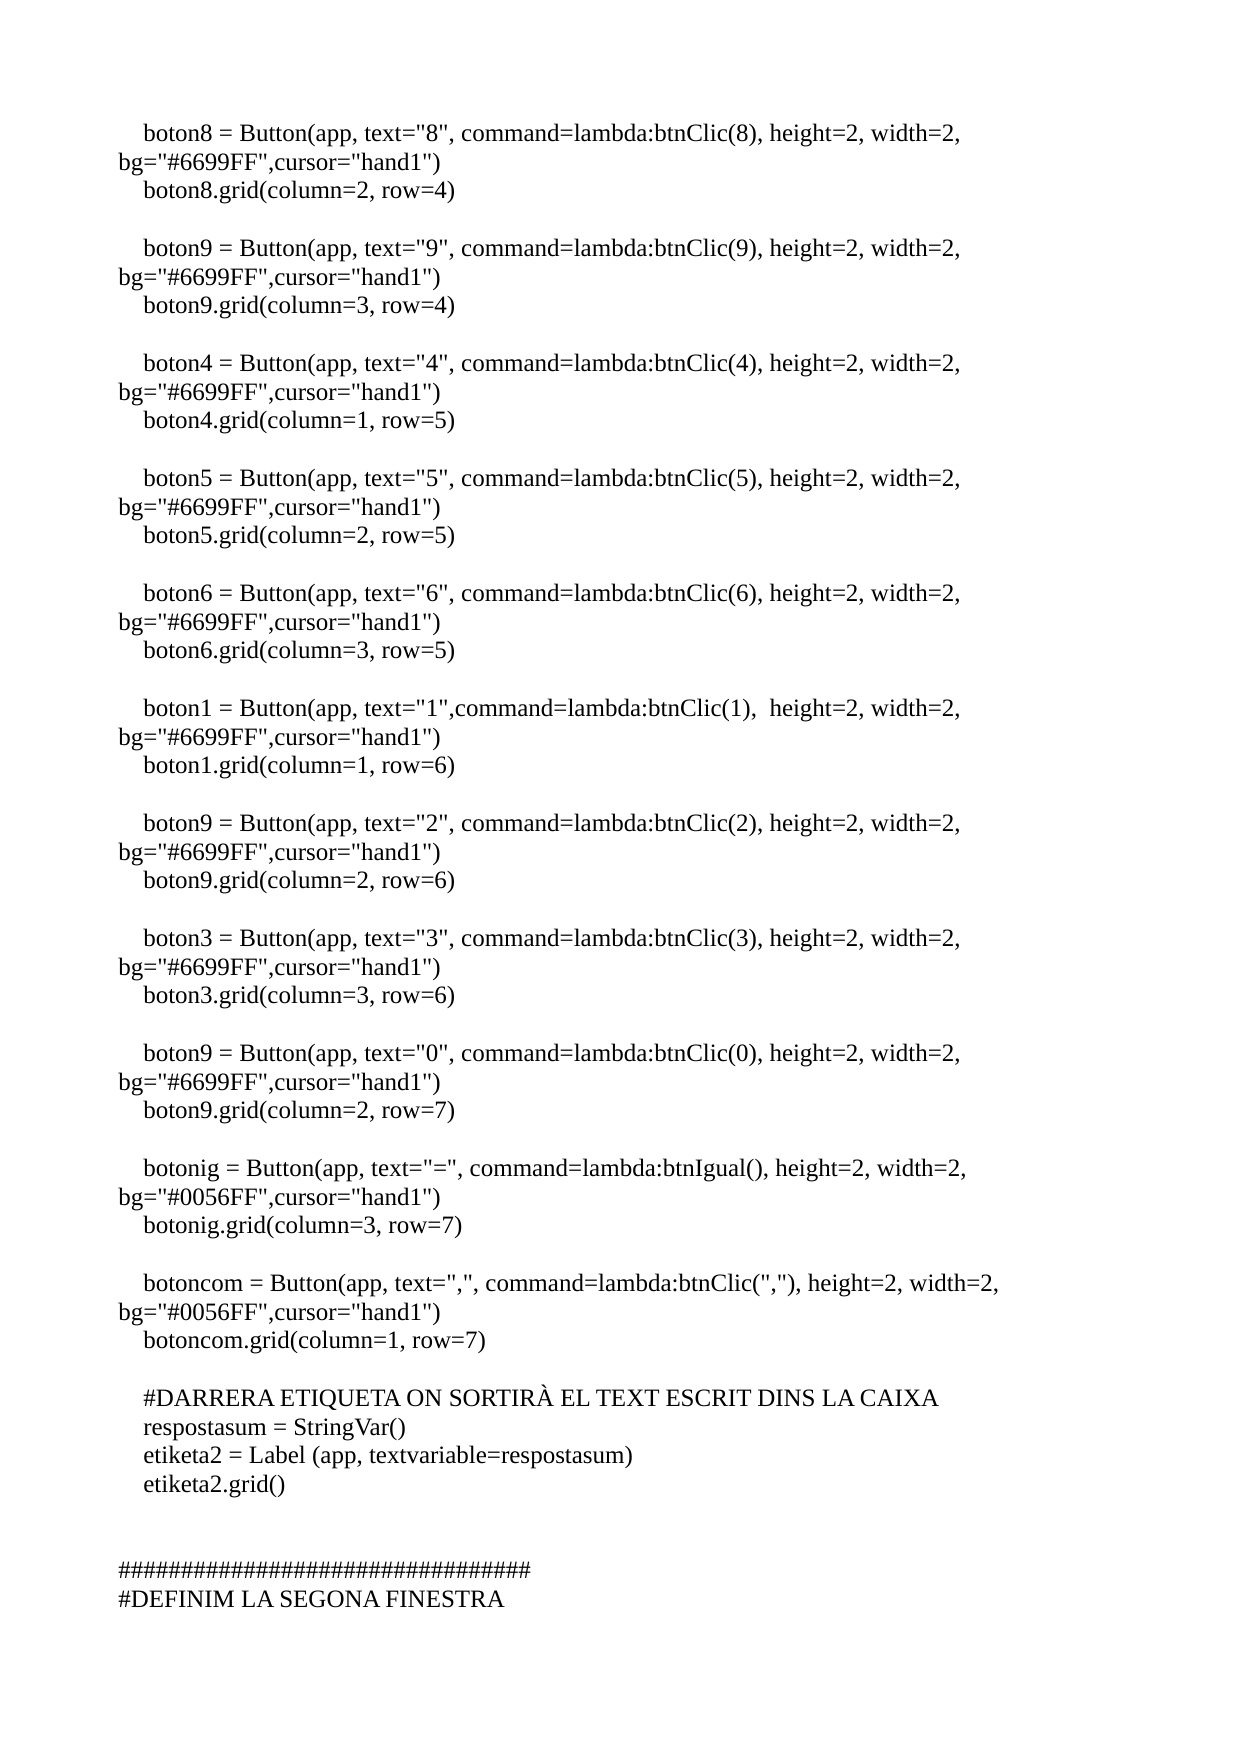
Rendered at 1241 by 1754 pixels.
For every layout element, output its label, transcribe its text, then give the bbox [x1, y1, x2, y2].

text botonig = Button(app, text="=", command=lambda:btnIgual(), height=2, width=2, bg="#0056FF",cursor="hand1") [118, 1153, 1122, 1211]
text #DEFINIM LA SEGONA FINESTRA [118, 1584, 1122, 1613]
text boton9.grid(column=2, row=7) [118, 1096, 1122, 1124]
text boton5 = Button(app, text="5", command=lambda:btnClic(5), height=2, width=2, bg="#6699FF",cursor="hand1") [118, 463, 1122, 521]
text boton6.grid(column=3, row=5) [118, 636, 1122, 664]
text boton5.grid(column=2, row=5) [118, 521, 1122, 549]
text botoncom = Button(app, text=",", command=lambda:btnClic(","), height=2, width=2, bg="#0056FF",cursor="hand1") [118, 1268, 1122, 1326]
text boton8.grid(column=2, row=4) [118, 176, 1122, 204]
text botonig.grid(column=3, row=7) [118, 1211, 1122, 1239]
text boton6 = Button(app, text="6", command=lambda:btnClic(6), height=2, width=2, bg="#6699FF",cursor="hand1") [118, 578, 1122, 636]
text ################################# [118, 1556, 1122, 1584]
text boton1.grid(column=1, row=6) [118, 751, 1122, 779]
text boton4.grid(column=1, row=5) [118, 406, 1122, 434]
text boton4 = Button(app, text="4", command=lambda:btnClic(4), height=2, width=2, bg="#6699FF",cursor="hand1") [118, 348, 1122, 406]
text boton9 = Button(app, text="2", command=lambda:btnClic(2), height=2, width=2, bg="#6699FF",cursor="hand1") [118, 808, 1122, 866]
text etiketa2 = Label (app, textvariable=respostasum) [118, 1441, 1122, 1469]
text boton9 = Button(app, text="0", command=lambda:btnClic(0), height=2, width=2, bg="#6699FF",cursor="hand1") [118, 1038, 1122, 1096]
text botoncom.grid(column=1, row=7) [118, 1326, 1122, 1354]
text boton8 = Button(app, text="8", command=lambda:btnClic(8), height=2, width=2, bg="#6699FF",cursor="hand1") [118, 118, 1122, 176]
text boton9 = Button(app, text="9", command=lambda:btnClic(9), height=2, width=2, bg="#6699FF",cursor="hand1") [118, 233, 1122, 291]
text boton3 = Button(app, text="3", command=lambda:btnClic(3), height=2, width=2, bg="#6699FF",cursor="hand1") [118, 923, 1122, 981]
text boton9.grid(column=3, row=4) [118, 291, 1122, 319]
text respostasum = StringVar() [118, 1412, 1122, 1441]
text boton1 = Button(app, text="1",command=lambda:btnClic(1), height=2, width=2, bg="#6699FF",cursor="hand1") [118, 693, 1122, 751]
text boton9.grid(column=2, row=6) [118, 866, 1122, 894]
text #DARRERA ETIQUETA ON SORTIRÀ EL TEXT ESCRIT DINS LA CAIXA [118, 1383, 1122, 1412]
text etiketa2.grid() [118, 1469, 1122, 1498]
text boton3.grid(column=3, row=6) [118, 981, 1122, 1009]
